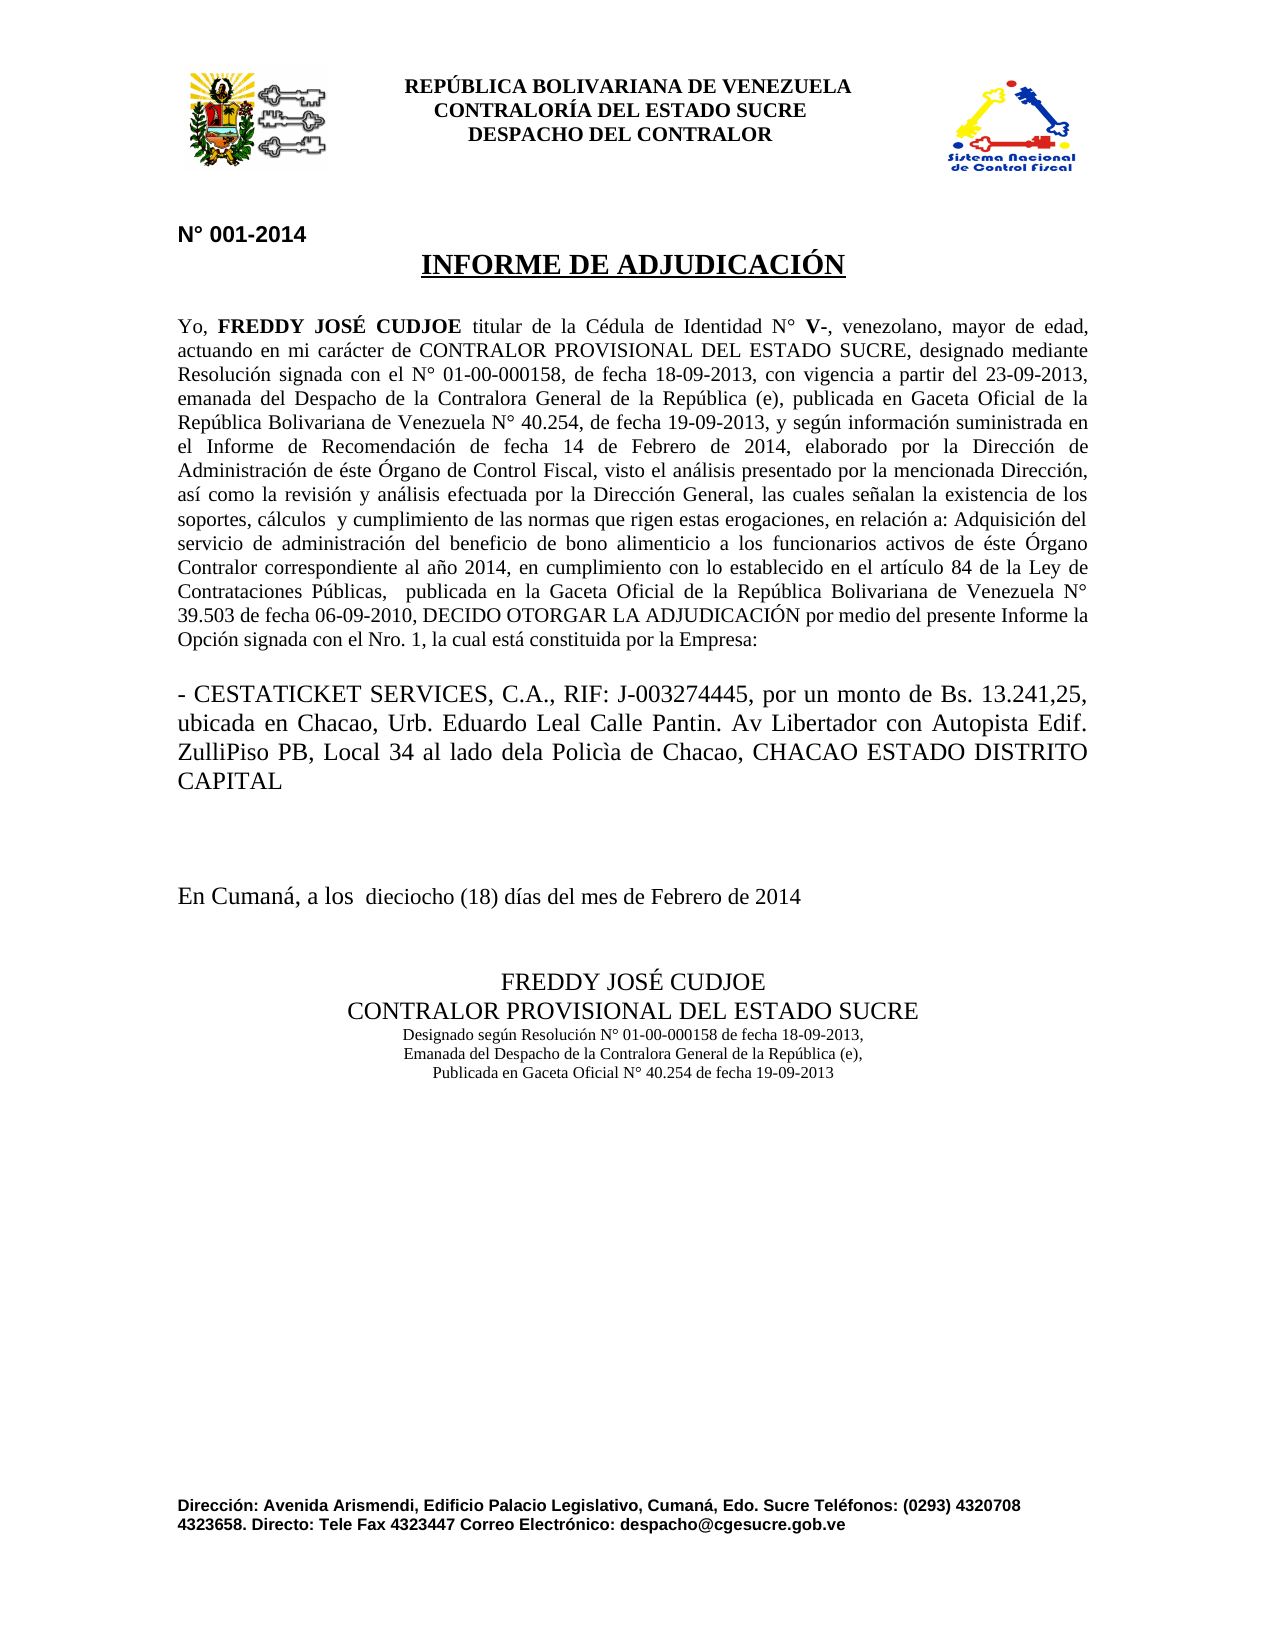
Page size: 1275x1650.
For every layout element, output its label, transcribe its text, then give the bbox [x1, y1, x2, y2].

text FREDDY JOSÉ CUDJOE [177, 967, 1089, 996]
text En Cumaná, a los dieciocho (18) días del mes de Febrero de 2014 [177, 881, 1089, 909]
text Emanada del Despacho de la Contralora General de la República (e), [177, 1044, 1089, 1063]
text N° 001-2014 [177, 221, 1089, 247]
text - CESTATICKET SERVICES, C.A., RIF: J-003274445, por un monto de Bs. 13.241,25, ubicada en Chacao, Urb. Eduardo Leal Calle Pantin. Av Libertador con Autopista Edif. ZulliPiso PB, Local 34 al lado dela Policìa de Chacao, CHACAO ESTADO DISTRITO CAPITAL [177, 679, 1089, 852]
picture [941, 75, 1088, 176]
text Yo, FREDDY JOSÉ CUDJOE titular de la Cédula de Identidad N° V-, venezolano, mayor de edad, actuando en mi carácter de CONTRALOR PROVISIONAL DEL ESTADO SUCRE, designado mediante Resolución signada con el N° 01-00-000158, de fecha 18-09-2013, con vigencia a partir del 23-09-2013, emanada del Despacho de la Contralora General de la República (e), publicada en Gaceta Oficial de la República Bolivariana de Venezuela N° 40.254, de fecha 19-09-2013, y según información suministrada en el Informe de Recomendación de fecha 14 de Febrero de 2014, elaborado por la Dirección de Administración de éste Órgano de Control Fiscal, visto el análisis presentado por la mencionada Dirección, así como la revisión y análisis efectuada por la Dirección General, las cuales señalan la existencia de los soportes, cálculos y cumplimiento de las normas que rigen estas erogaciones, en relación a: Adquisición del servicio de administración del beneficio de bono alimenticio a los funcionarios activos de éste Órgano Contralor correspondiente al año 2014, en cumplimiento con lo establecido en el artículo 84 de la Ley de Contrataciones Públicas, publicada en la Gaceta Oficial de la República Bolivariana de Venezuela N° 39.503 de fecha 06-09-2010, DECIDO OTORGAR LA ADJUDICACIÓN por medio del presente Informe la Opción signada con el Nro. 1, la cual está constituida por la Empresa: [177, 314, 1089, 651]
text Designado según Resolución N° 01-00-000158 de fecha 18-09-2013, [177, 1024, 1089, 1044]
text CONTRALOR PROVISIONAL DEL ESTADO SUCRE [177, 996, 1089, 1024]
text INFORME DE ADJUDICACIÓN [177, 247, 1089, 280]
text Publicada en Gaceta Oficial N° 40.254 de fecha 19-09-2013 [177, 1063, 1089, 1082]
picture [183, 65, 333, 172]
